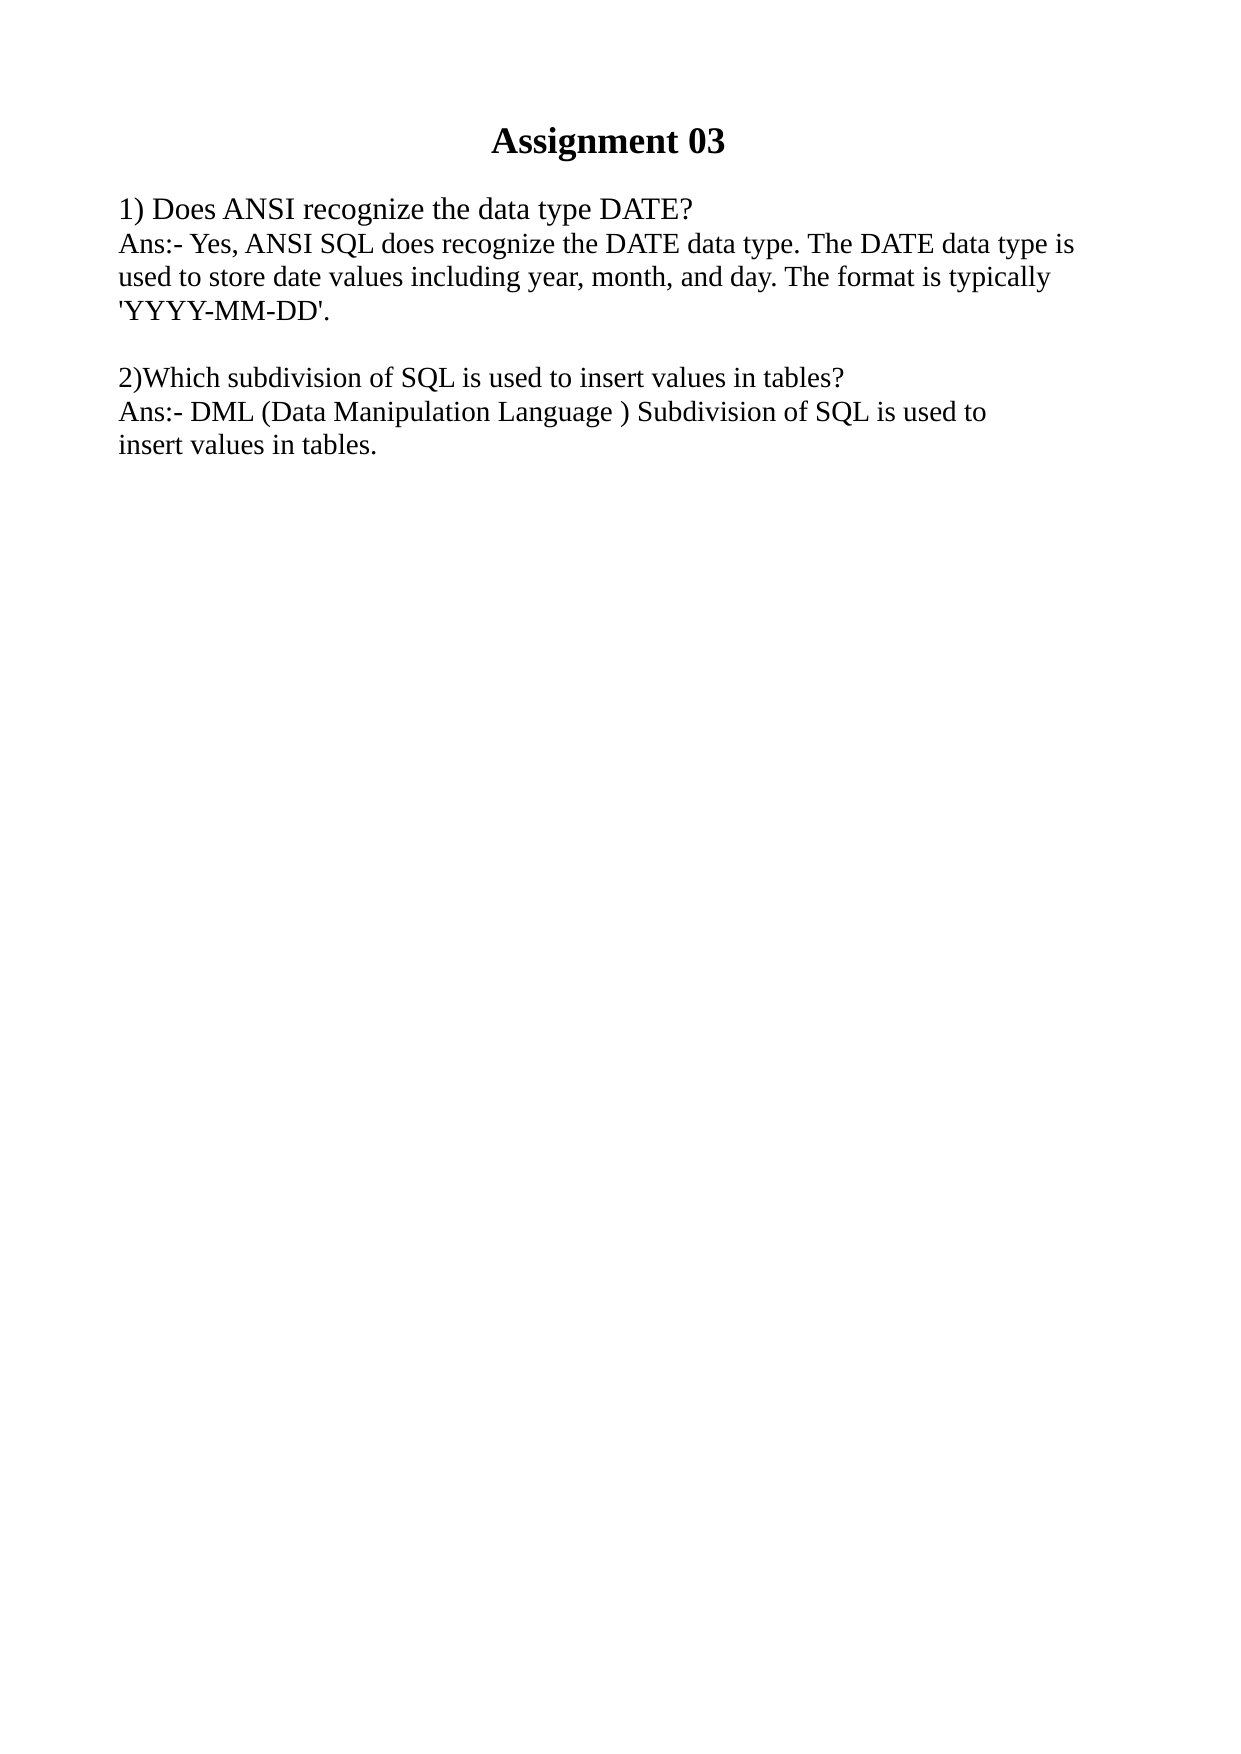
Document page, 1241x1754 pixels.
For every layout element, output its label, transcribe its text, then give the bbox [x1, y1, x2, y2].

text insert values in tables. [118, 427, 1122, 461]
text 'YYYY-MM-DD'. [118, 293, 1122, 327]
text 1) Does ANSI recognize the data type DATE? [118, 190, 1122, 226]
text Ans:- DML (Data Manipulation Language ) Subdivision of SQL is used to [118, 394, 1122, 427]
text Ans:- Yes, ANSI SQL does recognize the DATE data type. The DATE data type is [118, 226, 1122, 259]
text 2)Which subdivision of SQL is used to insert values in tables? [118, 360, 1122, 394]
text Assignment 03 [118, 118, 1122, 161]
text used to store date values including year, month, and day. The format is typically [118, 259, 1122, 293]
